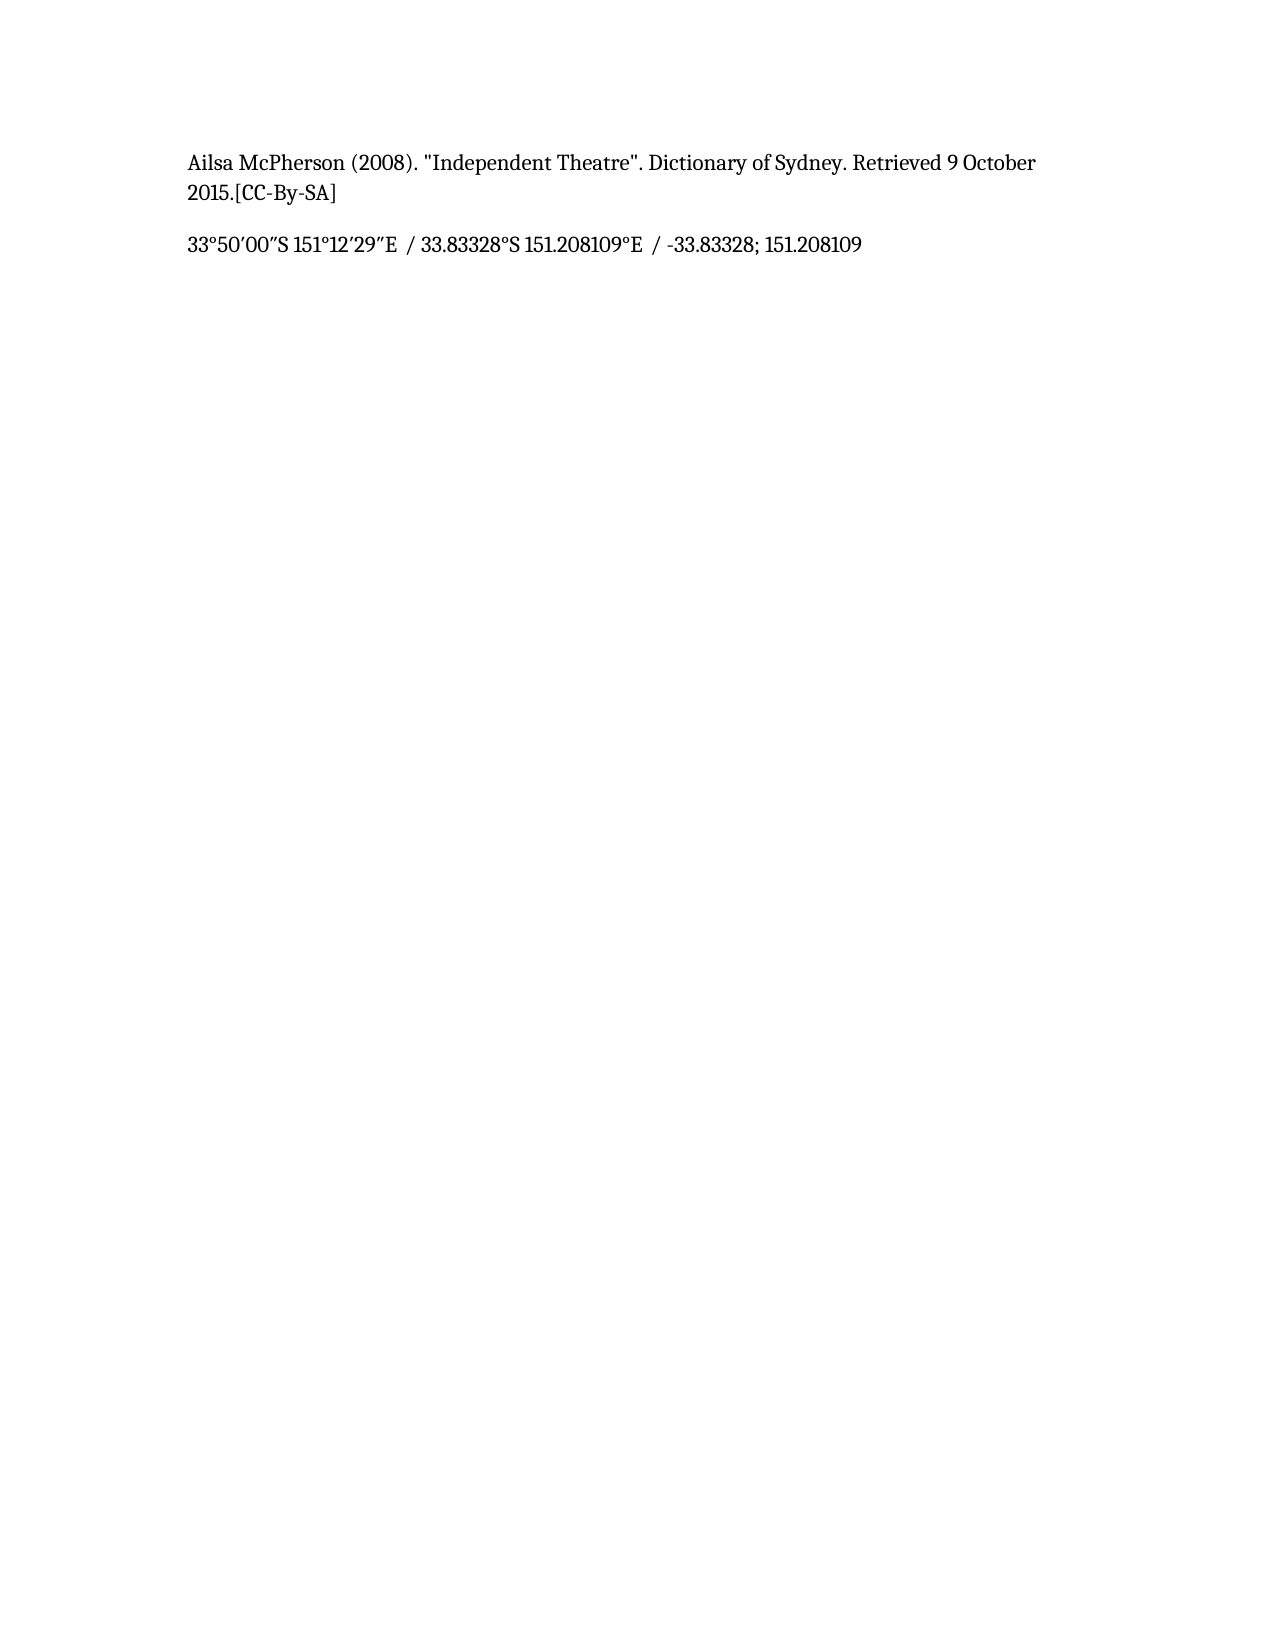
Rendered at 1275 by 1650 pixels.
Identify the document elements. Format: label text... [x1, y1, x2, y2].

text 33°50′00″S 151°12′29″E﻿ / ﻿33.83328°S 151.208109°E﻿ / -33.83328; 151.208109 [187, 231, 1087, 258]
text Ailsa McPherson (2008). "Independent Theatre". Dictionary of Sydney. Retrieved 9 October 2015.[CC-By-SA] [187, 150, 1087, 207]
